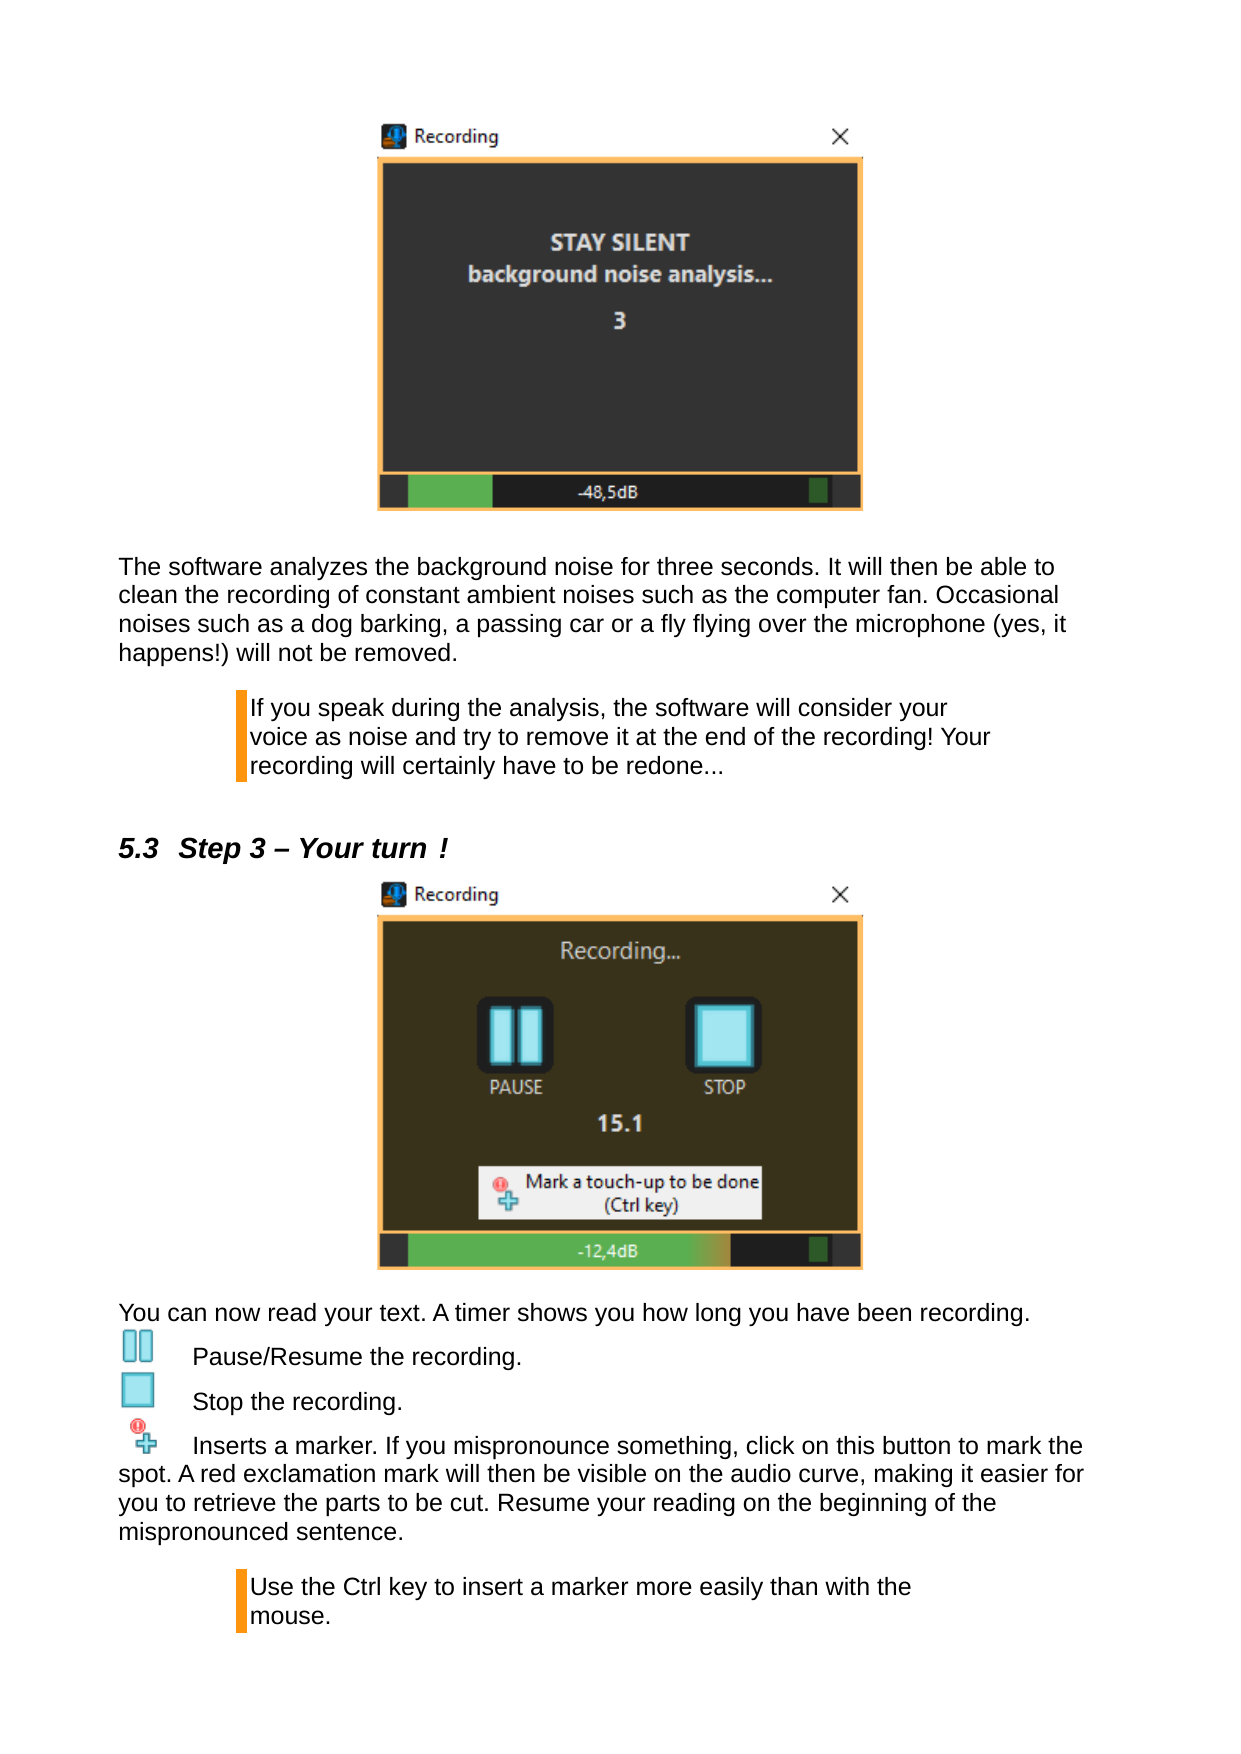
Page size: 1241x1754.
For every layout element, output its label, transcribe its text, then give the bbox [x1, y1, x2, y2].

text The software analyzes the background noise for three seconds. It will then be able to clean the recording of constant ambient noises such as the computer fan. Occasional noises such as a dog barking, a passing car or a fly flying over the microphone (yes, it happens!) will not be removed. [118, 552, 1122, 667]
text If you speak during the analysis, the software will consider your voice as noise and try to remove it at the end of the recording! Your recording will certainly have to be redone... [247, 690, 1004, 782]
text Use the Ctrl key to insert a marker more easily than with the mouse. [247, 1569, 1004, 1633]
text Stop the recording. [118, 1371, 1122, 1415]
picture [118, 1371, 158, 1410]
text Inserts a marker. If you mispronounce something, click on this button to mark the spot. A red exclamation mark will then be visible on the audio curve, making it easier for you to retrieve the parts to be cut. Resume your reading on the beginning of the mispronounced sentence. [118, 1415, 1122, 1546]
picture [377, 118, 864, 511]
text You can now read your text. A timer shows you how long you have been recording. [118, 1298, 1122, 1327]
picture [118, 1415, 158, 1455]
picture [377, 877, 864, 1270]
subtitle Step 3 – Your turn ! [118, 831, 1122, 864]
text Pause/Resume the recording. [118, 1327, 1122, 1371]
picture [118, 1326, 158, 1366]
